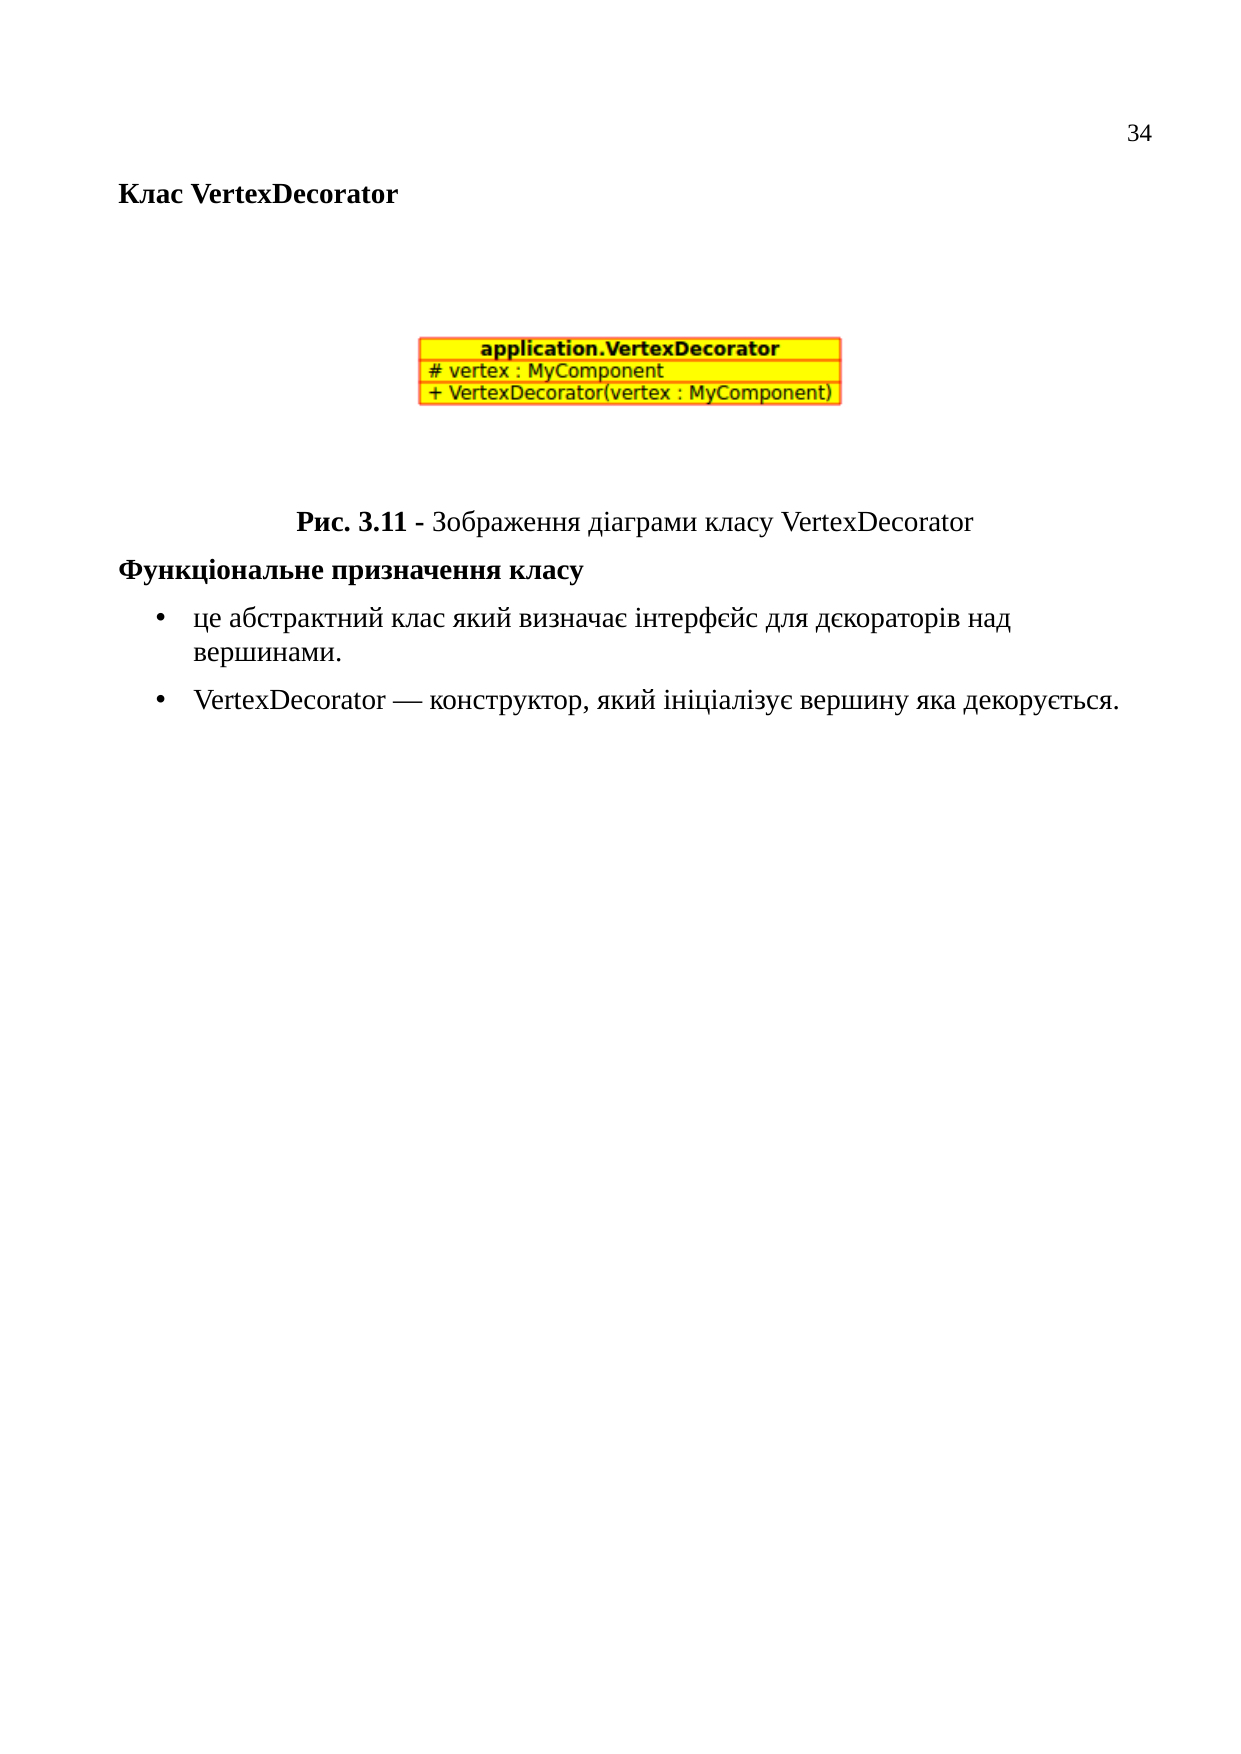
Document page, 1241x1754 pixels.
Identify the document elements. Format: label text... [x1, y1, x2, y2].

list це абстрактний клас який визначає інтерфєйс для дєкораторів над вершинами. [156, 600, 1152, 668]
text Функціональне призначення класу [118, 552, 1152, 586]
text Рис. 3.11 - Зображення діаграми класу VertexDecorator [118, 224, 1152, 538]
list VertexDecorator — конструктор, який ініціалізує вершину яка декорується. [156, 682, 1152, 716]
text Клас VertexDecorator [118, 176, 1152, 210]
picture [254, 224, 1016, 505]
